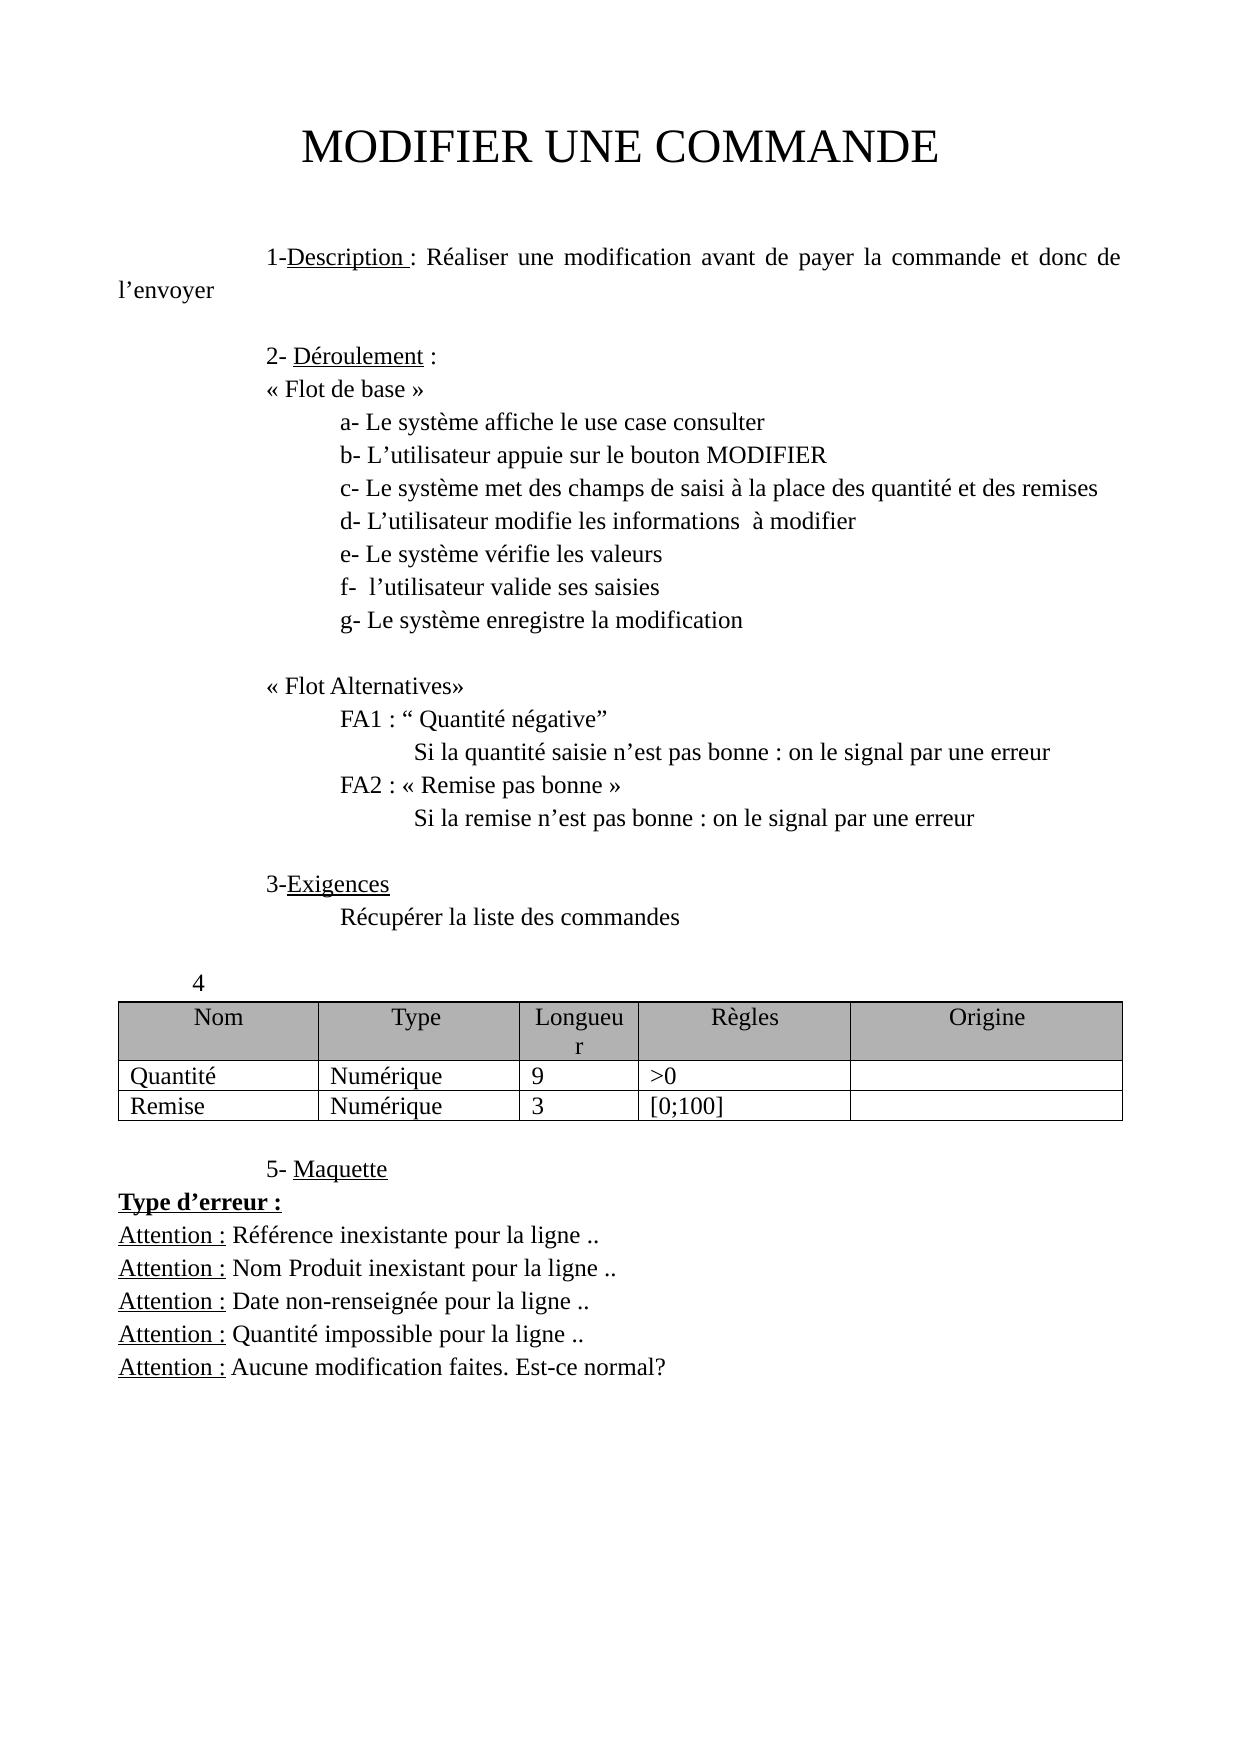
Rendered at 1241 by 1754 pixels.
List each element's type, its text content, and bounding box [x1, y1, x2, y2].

text Attention : Référence inexistante pour la ligne .. [118, 1220, 1122, 1248]
table_cell Numérique [319, 1061, 519, 1090]
text « Flot Alternatives» [118, 671, 1122, 700]
text FA2 : « Remise pas bonne » [118, 770, 1122, 799]
table_header Règles [639, 1003, 850, 1060]
table_cell [851, 1091, 1122, 1119]
text 4 [118, 968, 1122, 997]
table_header Nom [119, 1003, 318, 1060]
table_cell [0;100] [639, 1091, 850, 1119]
text Attention : Aucune modification faites. Est-ce normal? [118, 1352, 1122, 1381]
table_cell Numérique [319, 1091, 519, 1119]
table_cell 9 [520, 1061, 638, 1090]
table_cell >0 [639, 1061, 850, 1090]
table_header Longueur [520, 1003, 638, 1060]
table_cell Remise [119, 1091, 318, 1119]
table_header Type [319, 1003, 519, 1060]
text 1-Description : Réaliser une modification avant de payer la commande et donc de l’envoyer [118, 242, 1122, 304]
text Attention : Nom Produit inexistant pour la ligne .. [118, 1253, 1122, 1281]
text b- L’utilisateur appuie sur le bouton MODIFIER [118, 440, 1122, 469]
table_cell Quantité [119, 1061, 318, 1090]
text 2- Déroulement : [118, 341, 1122, 370]
text MODIFIER UNE COMMANDE [118, 118, 1122, 173]
table_cell [851, 1061, 1122, 1090]
text c- Le système met des champs de saisi à la place des quantité et des remises [118, 473, 1122, 502]
text Si la remise n’est pas bonne : on le signal par une erreur [118, 803, 1122, 832]
table_header Origine [851, 1003, 1122, 1060]
text 3-Exigences [118, 869, 1122, 898]
text Récupérer la liste des commandes [118, 902, 1122, 931]
text FA1 : “ Quantité négative” [118, 704, 1122, 733]
text « Flot de base » [118, 374, 1122, 403]
text Attention : Quantité impossible pour la ligne .. [118, 1319, 1122, 1347]
table_cell 3 [520, 1091, 638, 1119]
text e- Le système vérifie les valeurs f- l’utilisateur valide ses saisies [118, 539, 1122, 601]
text Attention : Date non-renseignée pour la ligne .. [118, 1286, 1122, 1314]
text Si la quantité saisie n’est pas bonne : on le signal par une erreur [118, 737, 1122, 766]
text a- Le système affiche le use case consulter [118, 407, 1122, 436]
text Type d’erreur : [118, 1187, 1122, 1215]
text d- L’utilisateur modifie les informations à modifier [118, 506, 1122, 535]
text g- Le système enregistre la modification [118, 605, 1122, 634]
text 5- Maquette [118, 1154, 1122, 1182]
